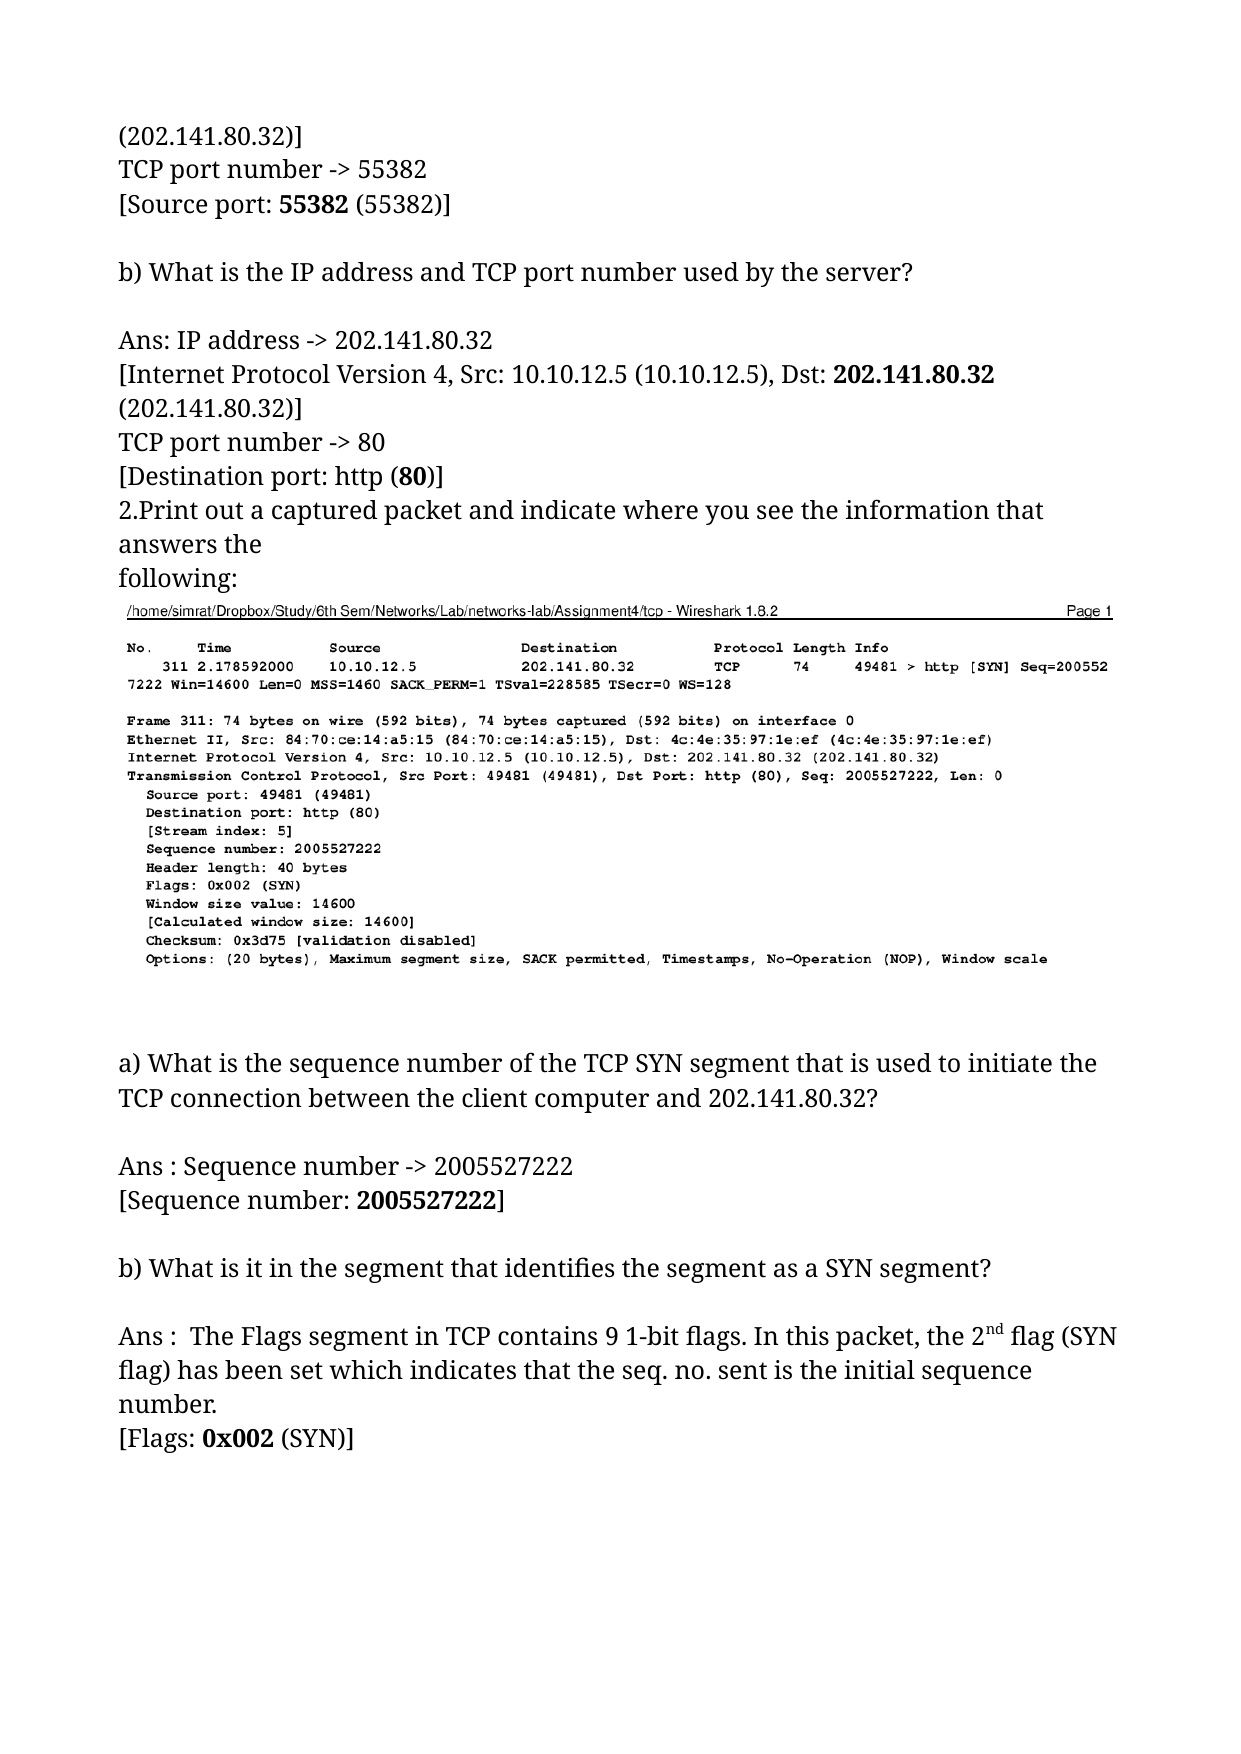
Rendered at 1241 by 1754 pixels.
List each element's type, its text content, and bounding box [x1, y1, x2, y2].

text Ans : Sequence number -> 2005527222 [118, 1148, 1122, 1182]
text b) What is the IP address and TCP port number used by the server? [118, 254, 1122, 288]
text 2.Print out a captured packet and indicate where you see the information that answers the [118, 493, 1122, 561]
text [Sequence number: 2005527222] [118, 1182, 1122, 1216]
text (202.141.80.32)] [118, 118, 1122, 152]
text [Destination port: http (80)] [118, 459, 1122, 493]
text [Source port: 55382 (55382)] [118, 186, 1122, 220]
text [Internet Protocol Version 4, Src: 10.10.12.5 (10.10.12.5), Dst: 202.141.80.32 (202.141.80.32)] [118, 357, 1122, 425]
text TCP connection between the client computer and 202.141.80.32? [118, 1080, 1122, 1114]
text [Flags: 0x002 (SYN)] [118, 1421, 1122, 1455]
text following: [118, 561, 1122, 595]
text b) What is it in the segment that identifies the segment as a SYN segment? [118, 1251, 1122, 1284]
text Ans : The Flags segment in TCP contains 9 1-bit flags. In this packet, the 2nd flag (SYN flag) has been set which indicates that the seq. no. sent is the initial sequence number. [118, 1319, 1122, 1421]
text TCP port number -> 55382 [118, 152, 1122, 186]
text Ans: IP address -> 202.141.80.32 [118, 322, 1122, 357]
picture [118, 595, 1123, 978]
text TCP port number -> 80 [118, 425, 1122, 459]
text a) What is the sequence number of the TCP SYN segment that is used to initiate the [118, 1046, 1122, 1080]
